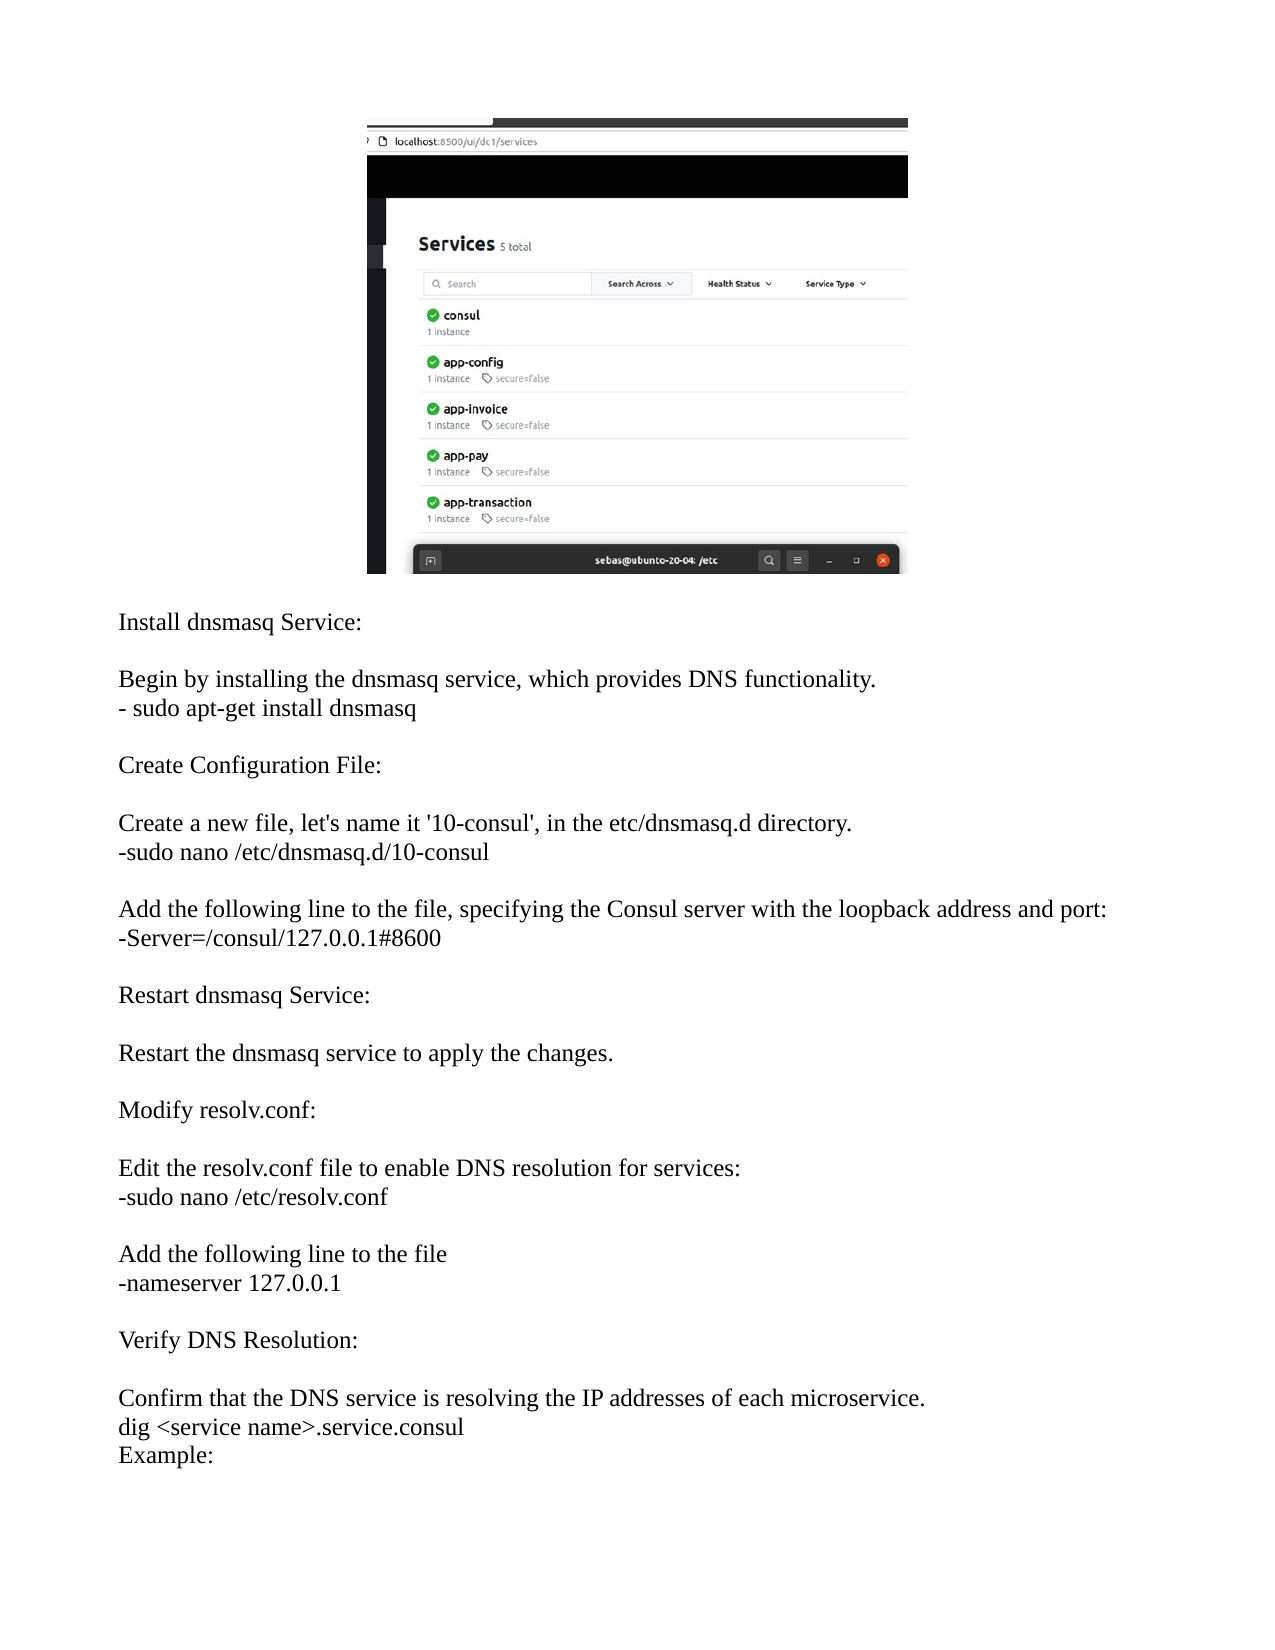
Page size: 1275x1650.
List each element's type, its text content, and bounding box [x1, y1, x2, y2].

text Edit the resolv.conf file to enable DNS resolution for services: [118, 1153, 1157, 1182]
text Example: [118, 1441, 1157, 1469]
text Restart dnsmasq Service: [118, 981, 1157, 1009]
text -Server=/consul/127.0.0.1#8600 [118, 923, 1157, 952]
text Install dnsmasq Service: [118, 607, 1157, 636]
text Create Configuration File: [118, 751, 1157, 779]
text Verify DNS Resolution: [118, 1326, 1157, 1354]
text Begin by installing the dnsmasq service, which provides DNS functionality. [118, 664, 1157, 693]
text -sudo nano /etc/dnsmasq.d/10-consul [118, 837, 1157, 866]
text dig <service name>.service.consul [118, 1412, 1157, 1441]
text Modify resolv.conf: [118, 1096, 1157, 1124]
text -sudo nano /etc/resolv.conf [118, 1182, 1157, 1211]
picture [367, 118, 908, 574]
text -nameserver 127.0.0.1 [118, 1268, 1157, 1297]
text Add the following line to the file [118, 1239, 1157, 1268]
text Add the following line to the file, specifying the Consul server with the loopback address and port: [118, 894, 1157, 923]
text Create a new file, let's name it '10-consul', in the etc/dnsmasq.d directory. [118, 808, 1157, 837]
text Confirm that the DNS service is resolving the IP addresses of each microservice. [118, 1383, 1157, 1412]
text - sudo apt-get install dnsmasq [118, 693, 1157, 722]
text Restart the dnsmasq service to apply the changes. [118, 1038, 1157, 1067]
